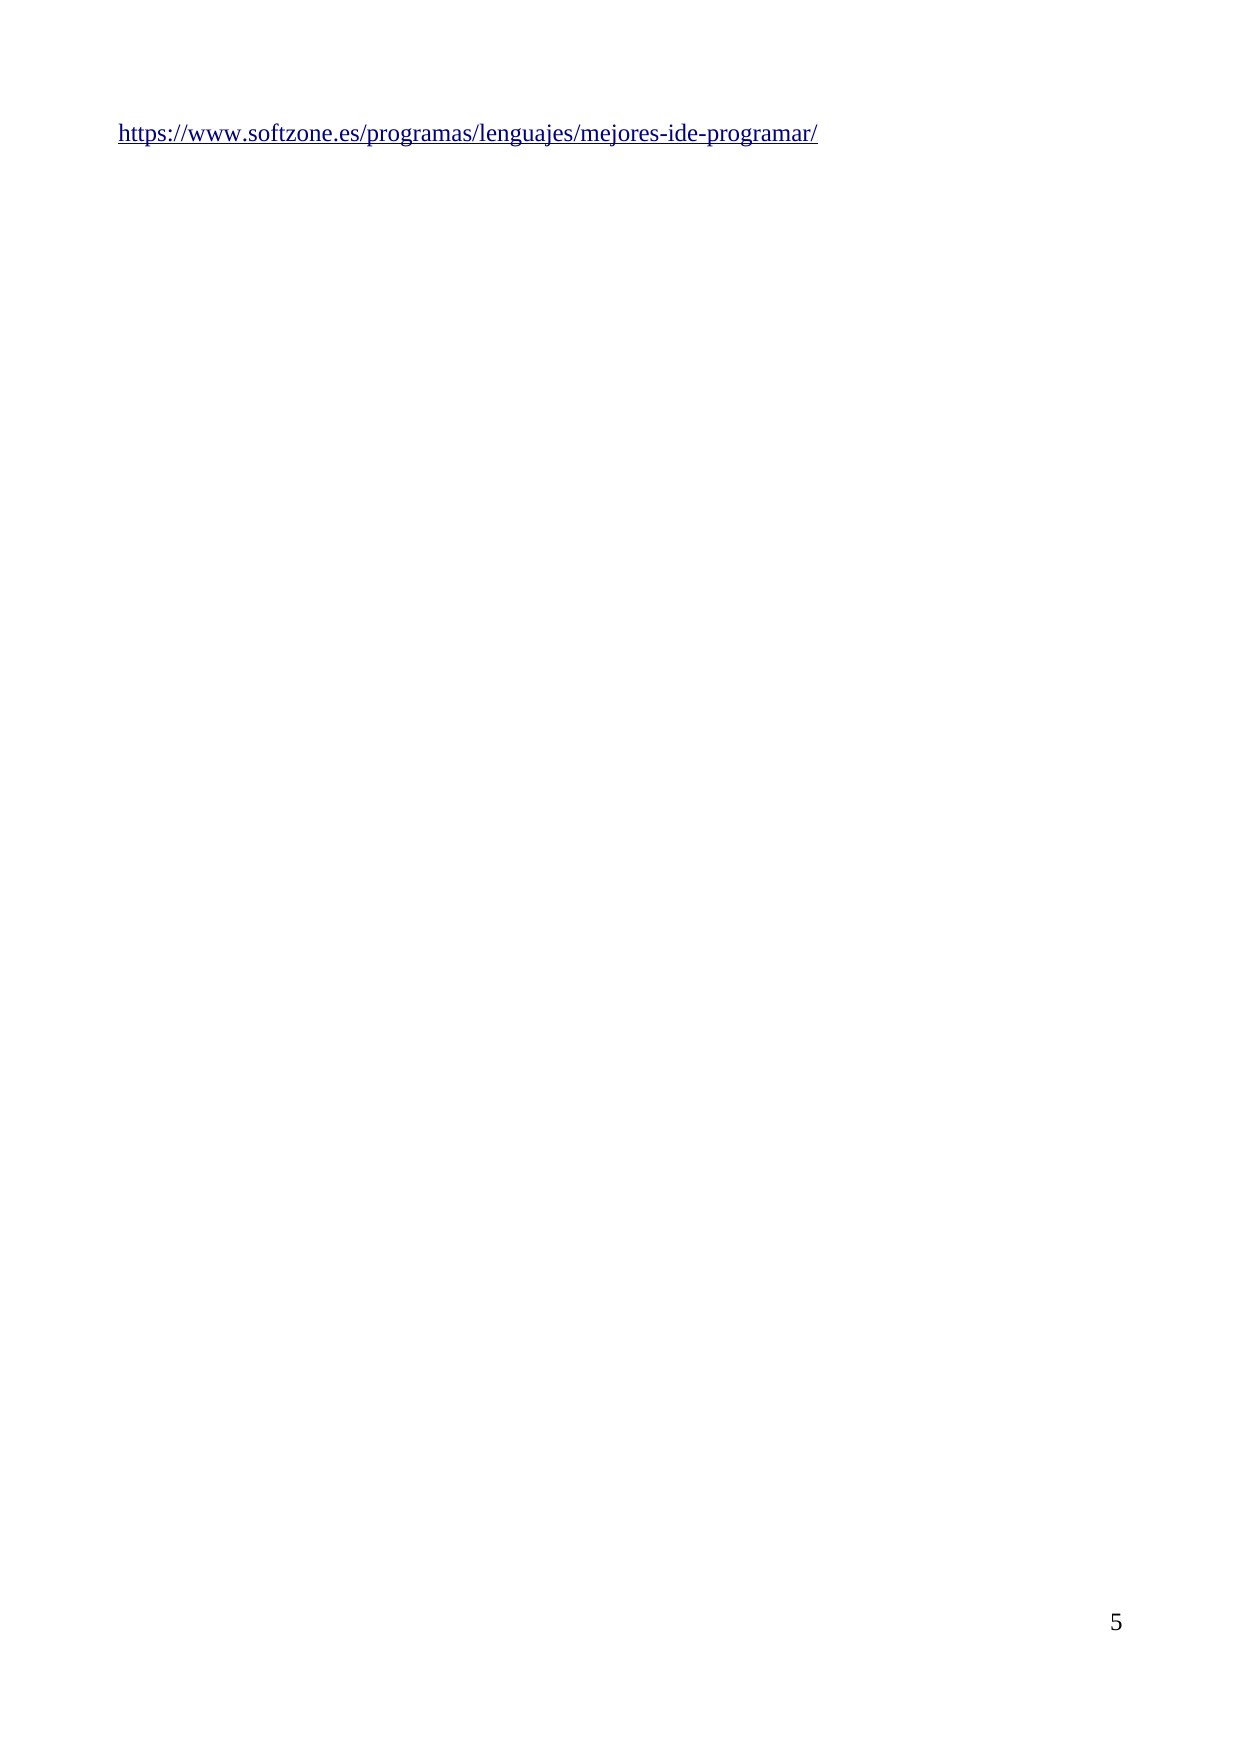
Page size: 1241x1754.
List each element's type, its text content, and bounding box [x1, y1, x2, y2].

text https://www.softzone.es/programas/lenguajes/mejores-ide-programar/ [118, 118, 1122, 147]
